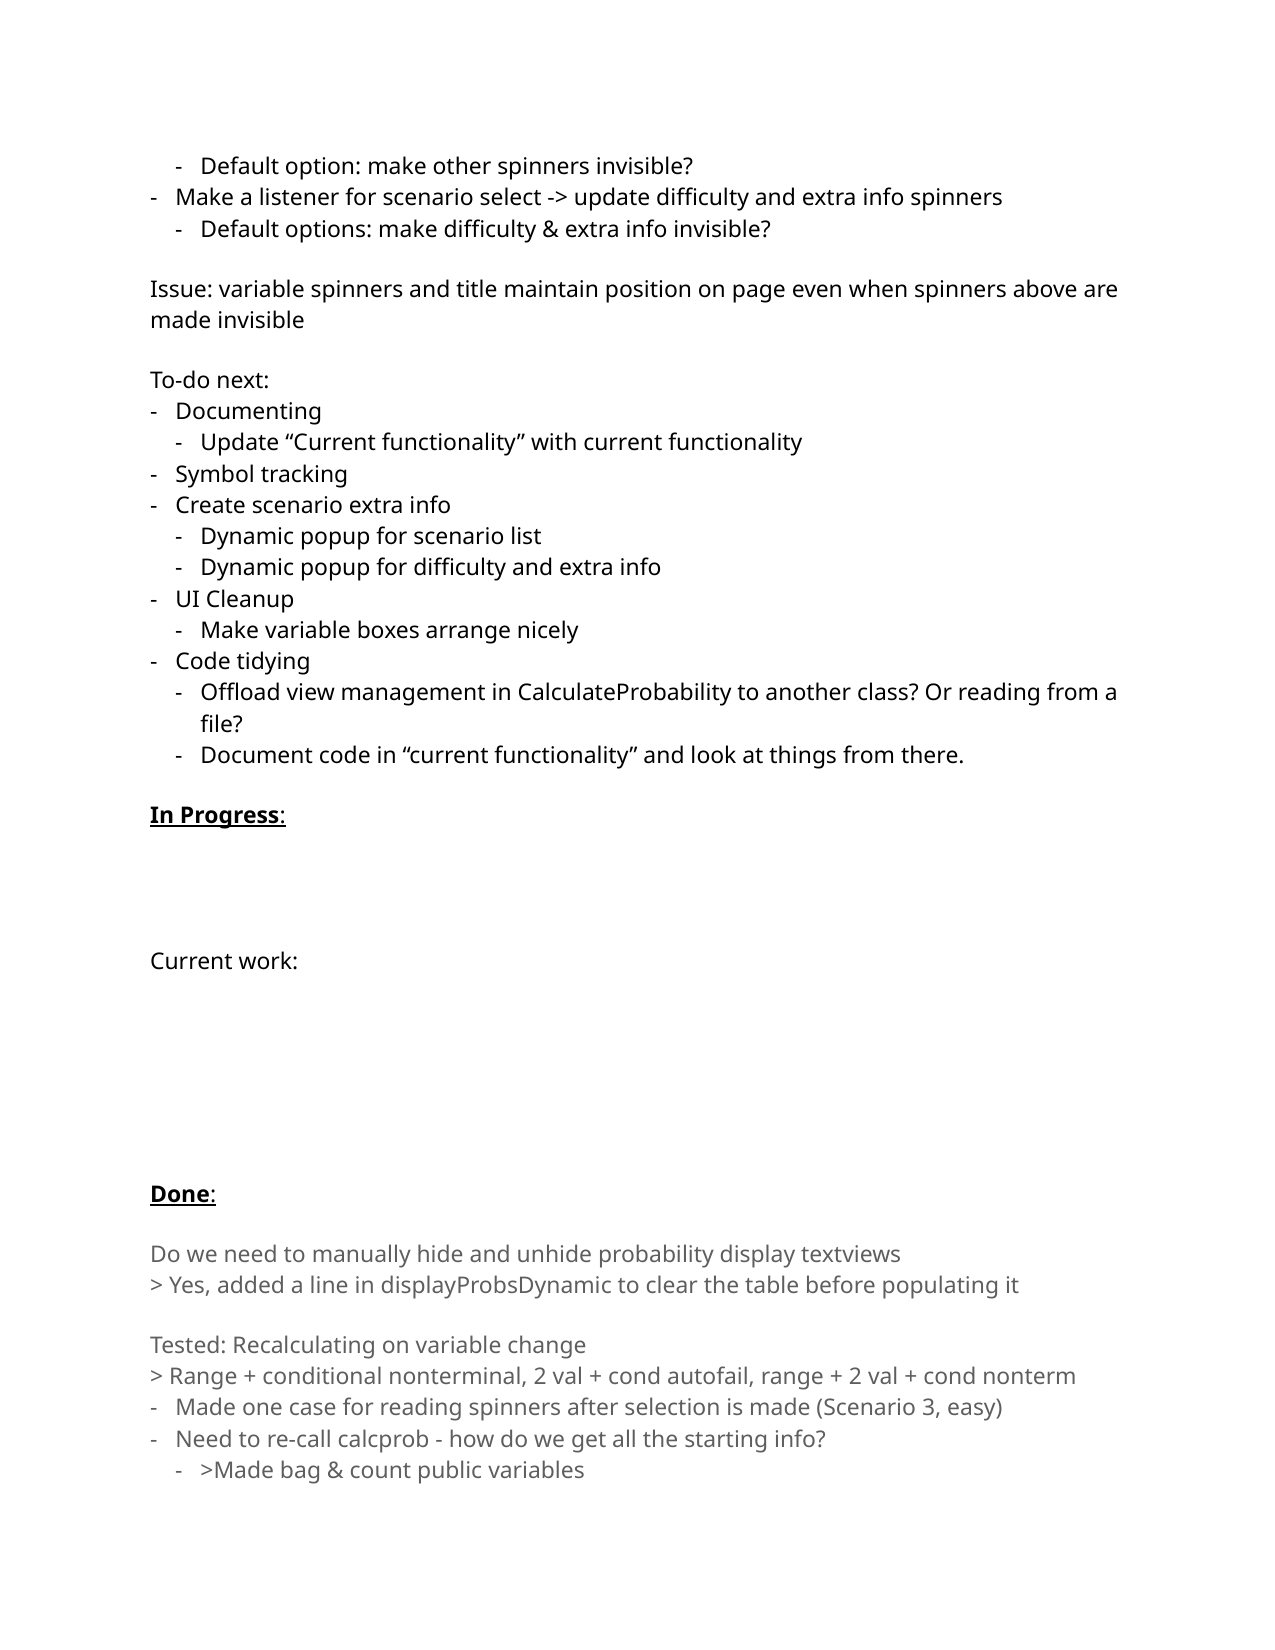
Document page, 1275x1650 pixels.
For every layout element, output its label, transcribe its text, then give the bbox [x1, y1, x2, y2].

list Made one case for reading spinners after selection is made (Scenario 3, easy) [150, 1391, 1125, 1422]
text > Range + conditional nonterminal, 2 val + cond autofail, range + 2 val + cond nonterm [150, 1360, 1125, 1391]
list Symbol tracking [150, 457, 1125, 489]
text Tested: Recalculating on variable change [150, 1329, 1125, 1360]
text > Yes, added a line in displayProbsDynamic to clear the table before populating it [150, 1269, 1125, 1300]
list Document code in “current functionality” and look at things from there. [175, 739, 1125, 770]
list Make variable boxes arrange nicely [175, 614, 1125, 645]
text Do we need to manually hide and unhide probability display textviews [150, 1237, 1125, 1269]
list Default option: make other spinners invisible? [175, 150, 1125, 181]
text To-do next: [150, 364, 1125, 395]
list Offload view management in CalculateProbability to another class? Or reading from a file? [175, 676, 1125, 739]
text In Progress: [150, 799, 1125, 830]
text Done: [150, 1177, 1125, 1209]
list Need to re-call calcprob - how do we get all the starting info? [150, 1422, 1125, 1454]
list Create scenario extra info [150, 489, 1125, 520]
list Dynamic popup for difficulty and extra info [175, 551, 1125, 582]
text Issue: variable spinners and title maintain position on page even when spinners above are made invisible [150, 272, 1125, 335]
list Dynamic popup for scenario list [175, 520, 1125, 551]
list Make a listener for scenario select -> update difficulty and extra info spinners [150, 181, 1125, 212]
list Default options: make difficulty & extra info invisible? [175, 212, 1125, 244]
list Documenting [150, 395, 1125, 426]
list Update “Current functionality” with current functionality [175, 426, 1125, 457]
list >Made bag & count public variables [175, 1454, 1125, 1485]
text Current work: [150, 945, 1125, 976]
list Code tidying [150, 645, 1125, 676]
list UI Cleanup [150, 582, 1125, 614]
